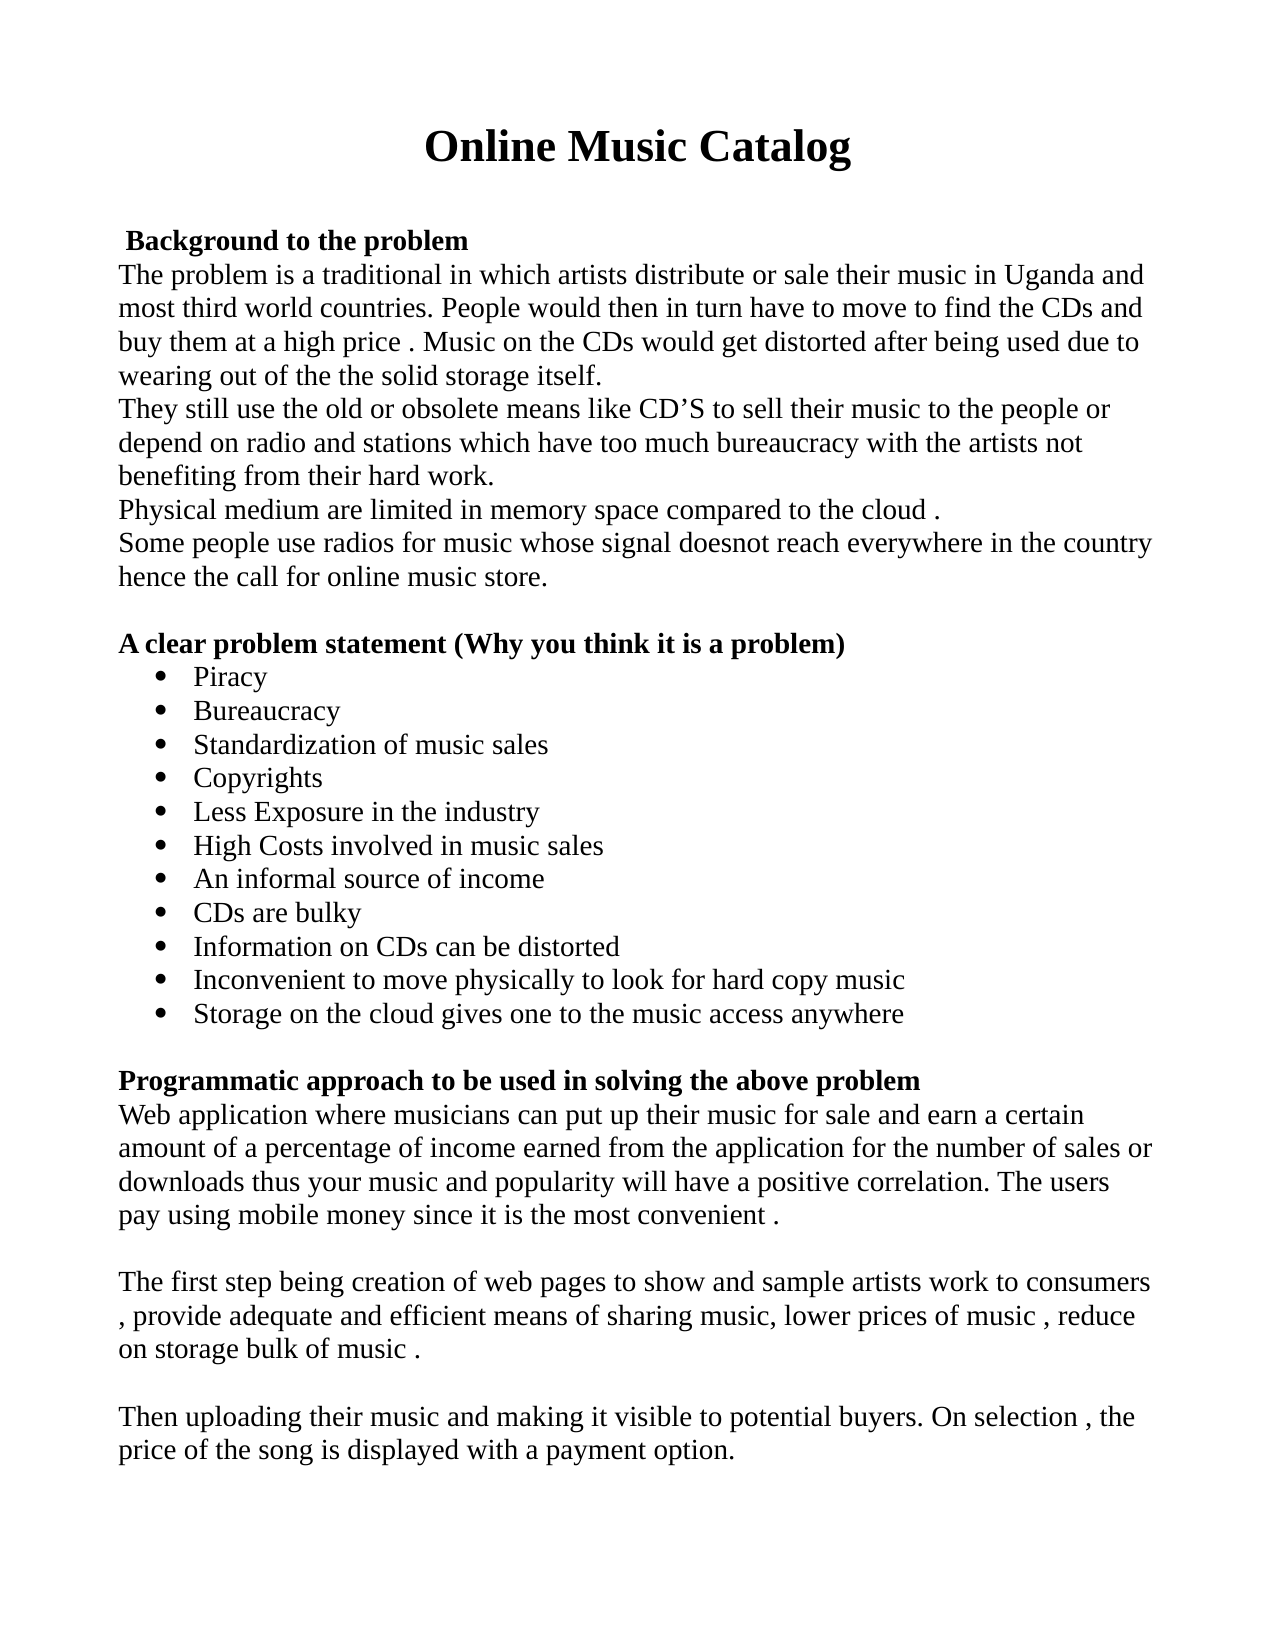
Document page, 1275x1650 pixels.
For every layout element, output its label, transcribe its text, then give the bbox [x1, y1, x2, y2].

text Some people use radios for music whose signal doesnot reach everywhere in the country hence the call for online music store. [118, 525, 1157, 592]
list Inconvenient to move physically to look for hard copy music [156, 962, 1157, 996]
text Then uploading their music and making it visible to potential buyers. On selection , the price of the song is displayed with a payment option. [118, 1399, 1157, 1466]
text The first step being creation of web pages to show and sample artists work to consumers , provide adequate and efficient means of sharing music, lower prices of music , reduce on storage bulk of music . [118, 1264, 1157, 1365]
text Programmatic approach to be used in solving the above problem [118, 1063, 1157, 1097]
text Background to the problem [118, 223, 1157, 257]
list High Costs involved in music sales [156, 828, 1157, 861]
list Storage on the cloud gives one to the music access anywhere [156, 996, 1157, 1030]
list Less Exposure in the industry [156, 794, 1157, 828]
text They still use the old or obsolete means like CD’S to sell their music to the people or depend on radio and stations which have too much bureaucracy with the artists not benefiting from their hard work. [118, 391, 1157, 492]
text A clear problem statement (Why you think it is a problem) [118, 626, 1157, 659]
list CDs are bulky [156, 895, 1157, 929]
list Piracy [156, 659, 1157, 693]
list Standardization of music sales [156, 727, 1157, 761]
list Bureaucracy [156, 693, 1157, 727]
list Copyrights [156, 761, 1157, 794]
text Physical medium are limited in memory space compared to the cloud . [118, 492, 1157, 525]
text Online Music Catalog [118, 118, 1157, 171]
list Information on CDs can be distorted [156, 929, 1157, 962]
text The problem is a traditional in which artists distribute or sale their music in Uganda and most third world countries. People would then in turn have to move to find the CDs and buy them at a high price . Music on the CDs would get distorted after being used due to wearing out of the the solid storage itself. [118, 257, 1157, 391]
list An informal source of income [156, 861, 1157, 895]
text Web application where musicians can put up their music for sale and earn a certain amount of a percentage of income earned from the application for the number of sales or downloads thus your music and popularity will have a positive correlation. The users pay using mobile money since it is the most convenient . [118, 1097, 1157, 1231]
